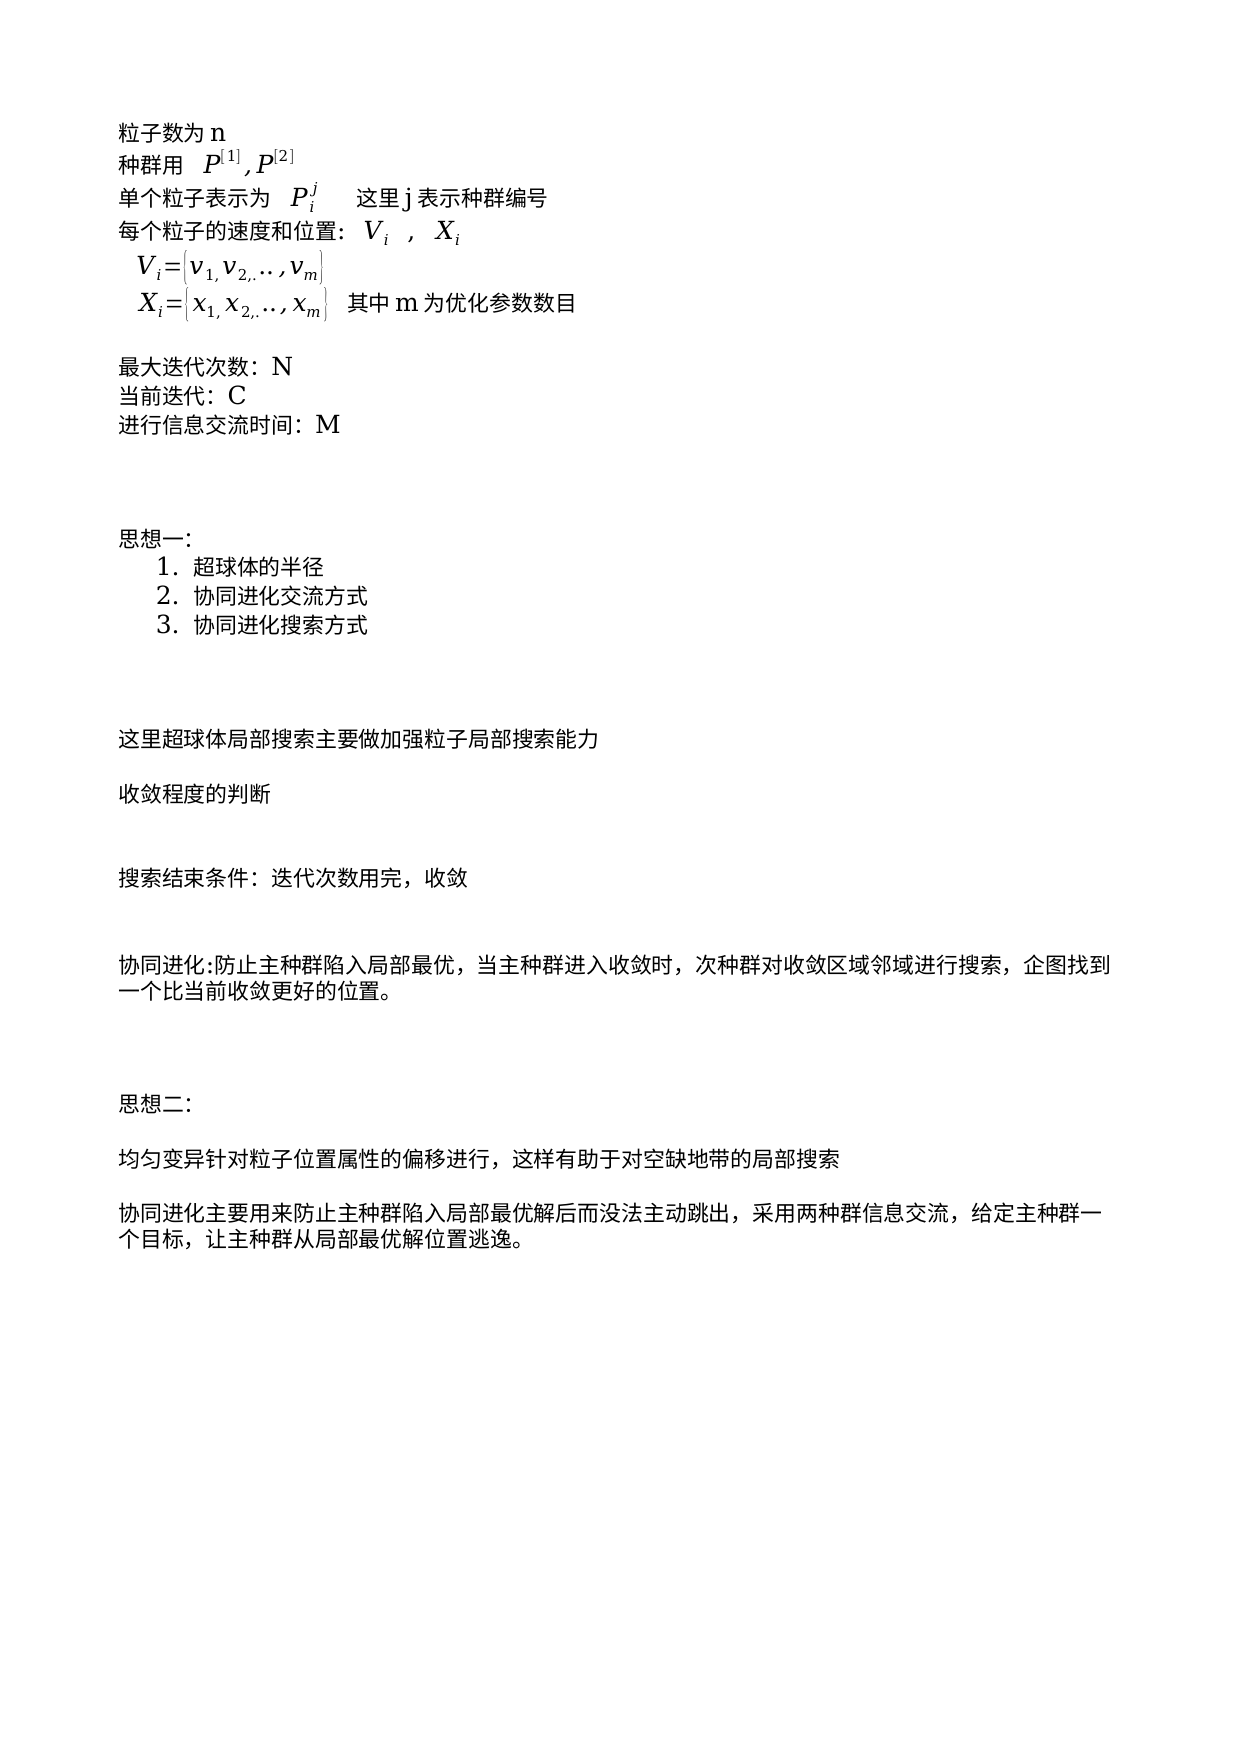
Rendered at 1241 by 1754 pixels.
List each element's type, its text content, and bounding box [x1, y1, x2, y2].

list 协同进化搜索方式 [156, 611, 1122, 640]
text 思想二： [118, 1092, 1122, 1117]
text 这里超球体局部搜索主要做加强粒子局部搜索能力 [118, 727, 1122, 753]
text 收敛程度的判断 [118, 782, 1122, 808]
text 其中m为优化参数数目 [118, 286, 1122, 323]
text 协同进化:防止主种群陷入局部最优，当主种群进入收敛时，次种群对收敛区域邻域进行搜索，企图找到一个比当前收敛更好的位置。 [118, 950, 1122, 1004]
text 思想一： [118, 527, 1122, 552]
text 均匀变异针对粒子位置属性的偏移进行，这样有助于对空缺地带的局部搜索 [118, 1147, 1122, 1172]
text 进行信息交流时间：M [118, 410, 1122, 439]
text 单个粒子表示为 这里j表示种群编号 [118, 179, 1122, 216]
text 协同进化主要用来防止主种群陷入局部最优解后而没法主动跳出，采用两种群信息交流，给定主种群一个目标，让主种群从局部最优解位置逃逸。 [118, 1201, 1122, 1252]
text 种群用 [118, 147, 1122, 179]
text 粒子数为n [118, 118, 1122, 147]
list 协同进化交流方式 [156, 582, 1122, 611]
list 超球体的半径 [156, 552, 1122, 582]
text 最大迭代次数：N [118, 352, 1122, 381]
text 搜索结束条件：迭代次数用完，收敛 [118, 866, 1122, 891]
text 当前迭代：C [118, 381, 1122, 410]
text 每个粒子的速度和位置:, [118, 216, 1122, 249]
